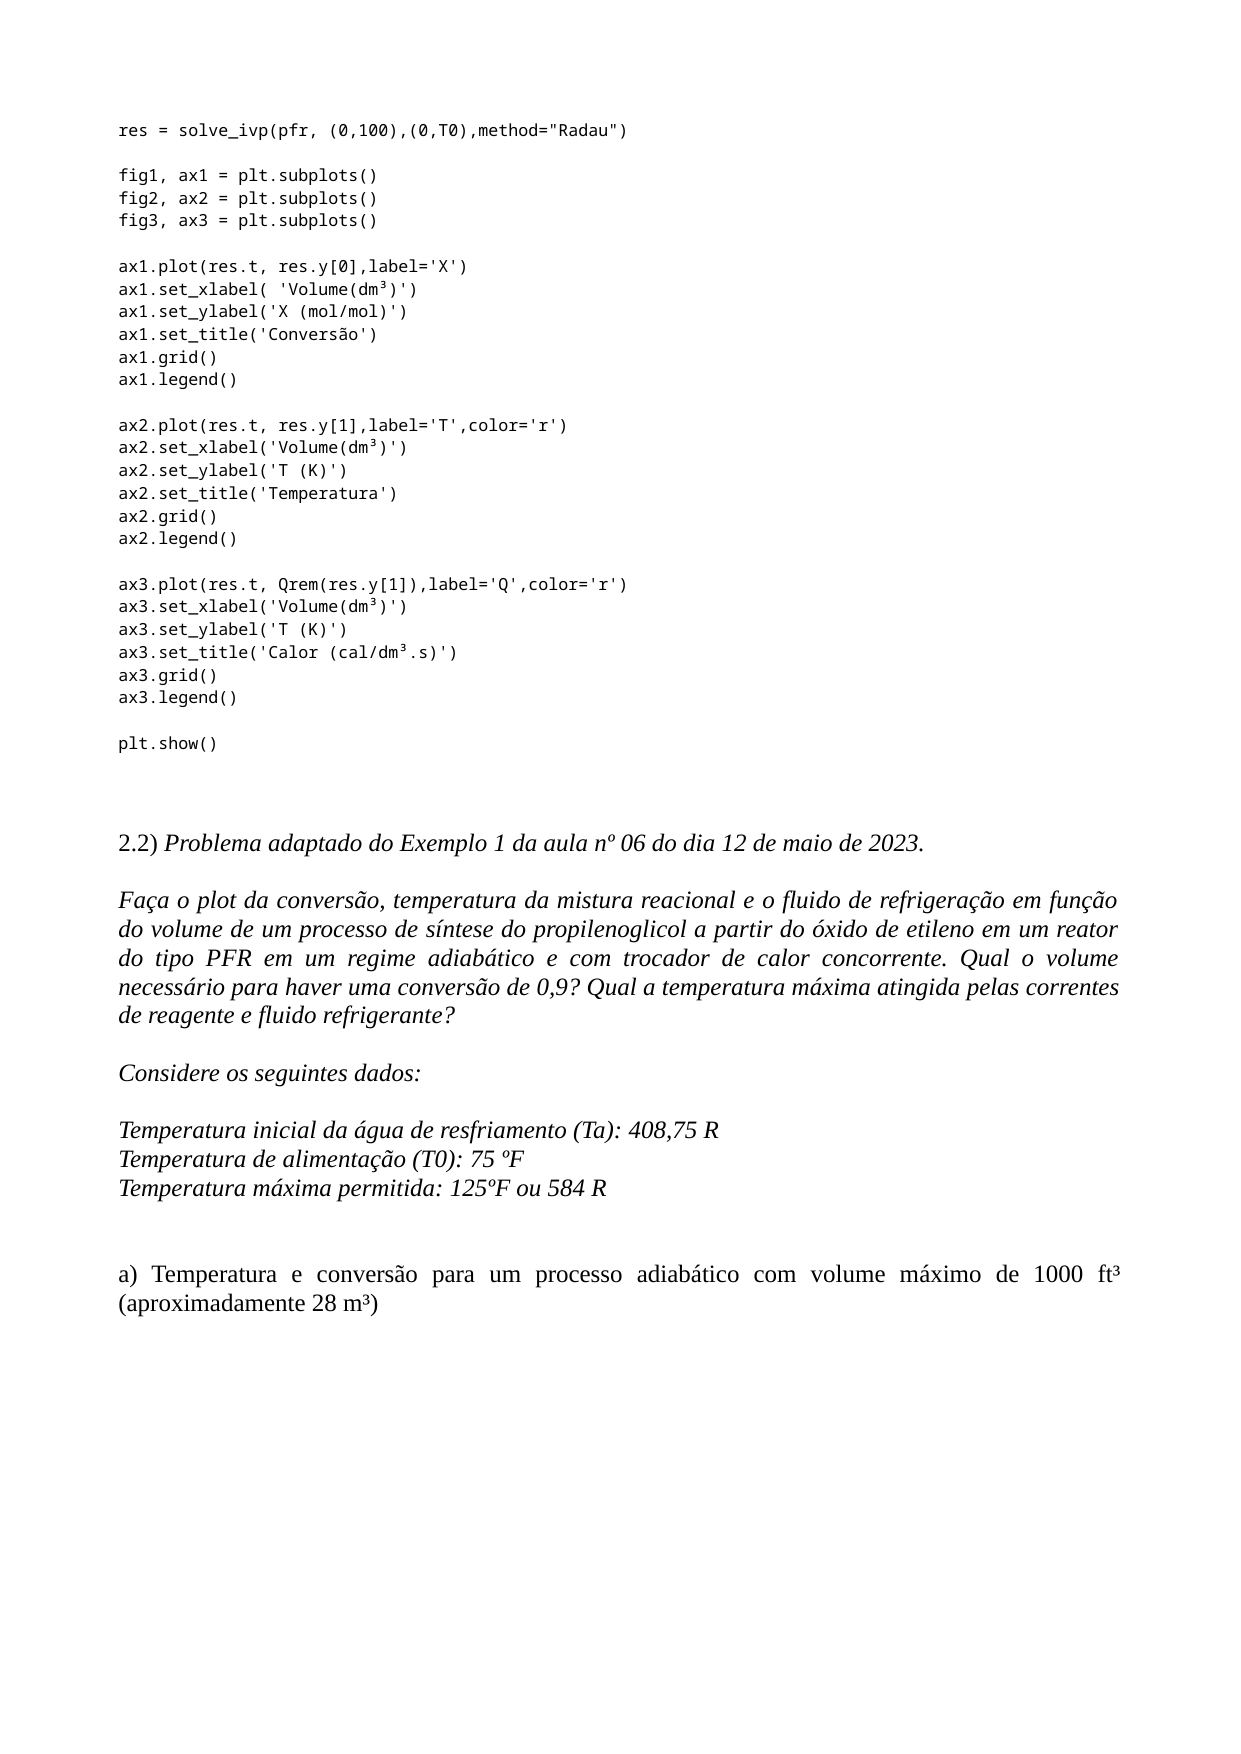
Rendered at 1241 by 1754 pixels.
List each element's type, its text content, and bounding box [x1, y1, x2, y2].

text ax1.plot(res.t, res.y[0],label='X') [118, 254, 1122, 277]
text Faça o plot da conversão, temperatura da mistura reacional e o fluido de refrigeração em função do volume de um processo de síntese do propilenoglicol a partir do óxido de etileno em um reator do tipo PFR em um regime adiabático e com trocador de calor concorrente. Qual o volume necessário para haver uma conversão de 0,9? Qual a temperatura máxima atingida pelas correntes de reagente e fluido refrigerante? [118, 886, 1122, 1029]
text ax2.set_title('Temperatura') [118, 481, 1122, 504]
text ax3.legend() [118, 686, 1122, 708]
text res = solve_ivp(pfr, (0,100),(0,T0),method="Radau") [118, 118, 1122, 141]
text Temperatura de alimentação (T0): 75 ºF [118, 1144, 1122, 1173]
text Temperatura inicial da água de resfriamento (Ta): 408,75 R [118, 1116, 1122, 1144]
text ax1.legend() [118, 368, 1122, 391]
text 2.2) Problema adaptado do Exemplo 1 da aula nº 06 do dia 12 de maio de 2023. [118, 828, 1122, 857]
text ax1.set_xlabel( 'Volume(dm³)') [118, 277, 1122, 300]
text ax1.grid() [118, 345, 1122, 368]
text ax2.grid() [118, 504, 1122, 527]
text a) Temperatura e conversão para um processo adiabático com volume máximo de 1000 ft³ (aproximadamente 28 m³) [118, 1259, 1122, 1317]
text Considere os seguintes dados: [118, 1058, 1122, 1087]
text fig1, ax1 = plt.subplots() [118, 163, 1122, 186]
text ax3.set_xlabel('Volume(dm³)') [118, 595, 1122, 618]
text ax2.legend() [118, 527, 1122, 549]
text fig2, ax2 = plt.subplots() [118, 186, 1122, 209]
text plt.show() [118, 731, 1122, 754]
text ax3.set_title('Calor (cal/dm³.s)') [118, 640, 1122, 663]
text ax2.set_xlabel('Volume(dm³)') [118, 436, 1122, 459]
text ax3.grid() [118, 663, 1122, 686]
text fig3, ax3 = plt.subplots() [118, 209, 1122, 232]
text ax1.set_ylabel('X (mol/mol)') [118, 300, 1122, 322]
text ax2.set_ylabel('T (K)') [118, 459, 1122, 481]
text ax3.set_ylabel('T (K)') [118, 618, 1122, 640]
text Temperatura máxima permitida: 125ºF ou 584 R [118, 1173, 1122, 1202]
text ax2.plot(res.t, res.y[1],label='T',color='r') [118, 413, 1122, 436]
text ax3.plot(res.t, Qrem(res.y[1]),label='Q',color='r') [118, 572, 1122, 595]
text ax1.set_title('Conversão') [118, 322, 1122, 345]
